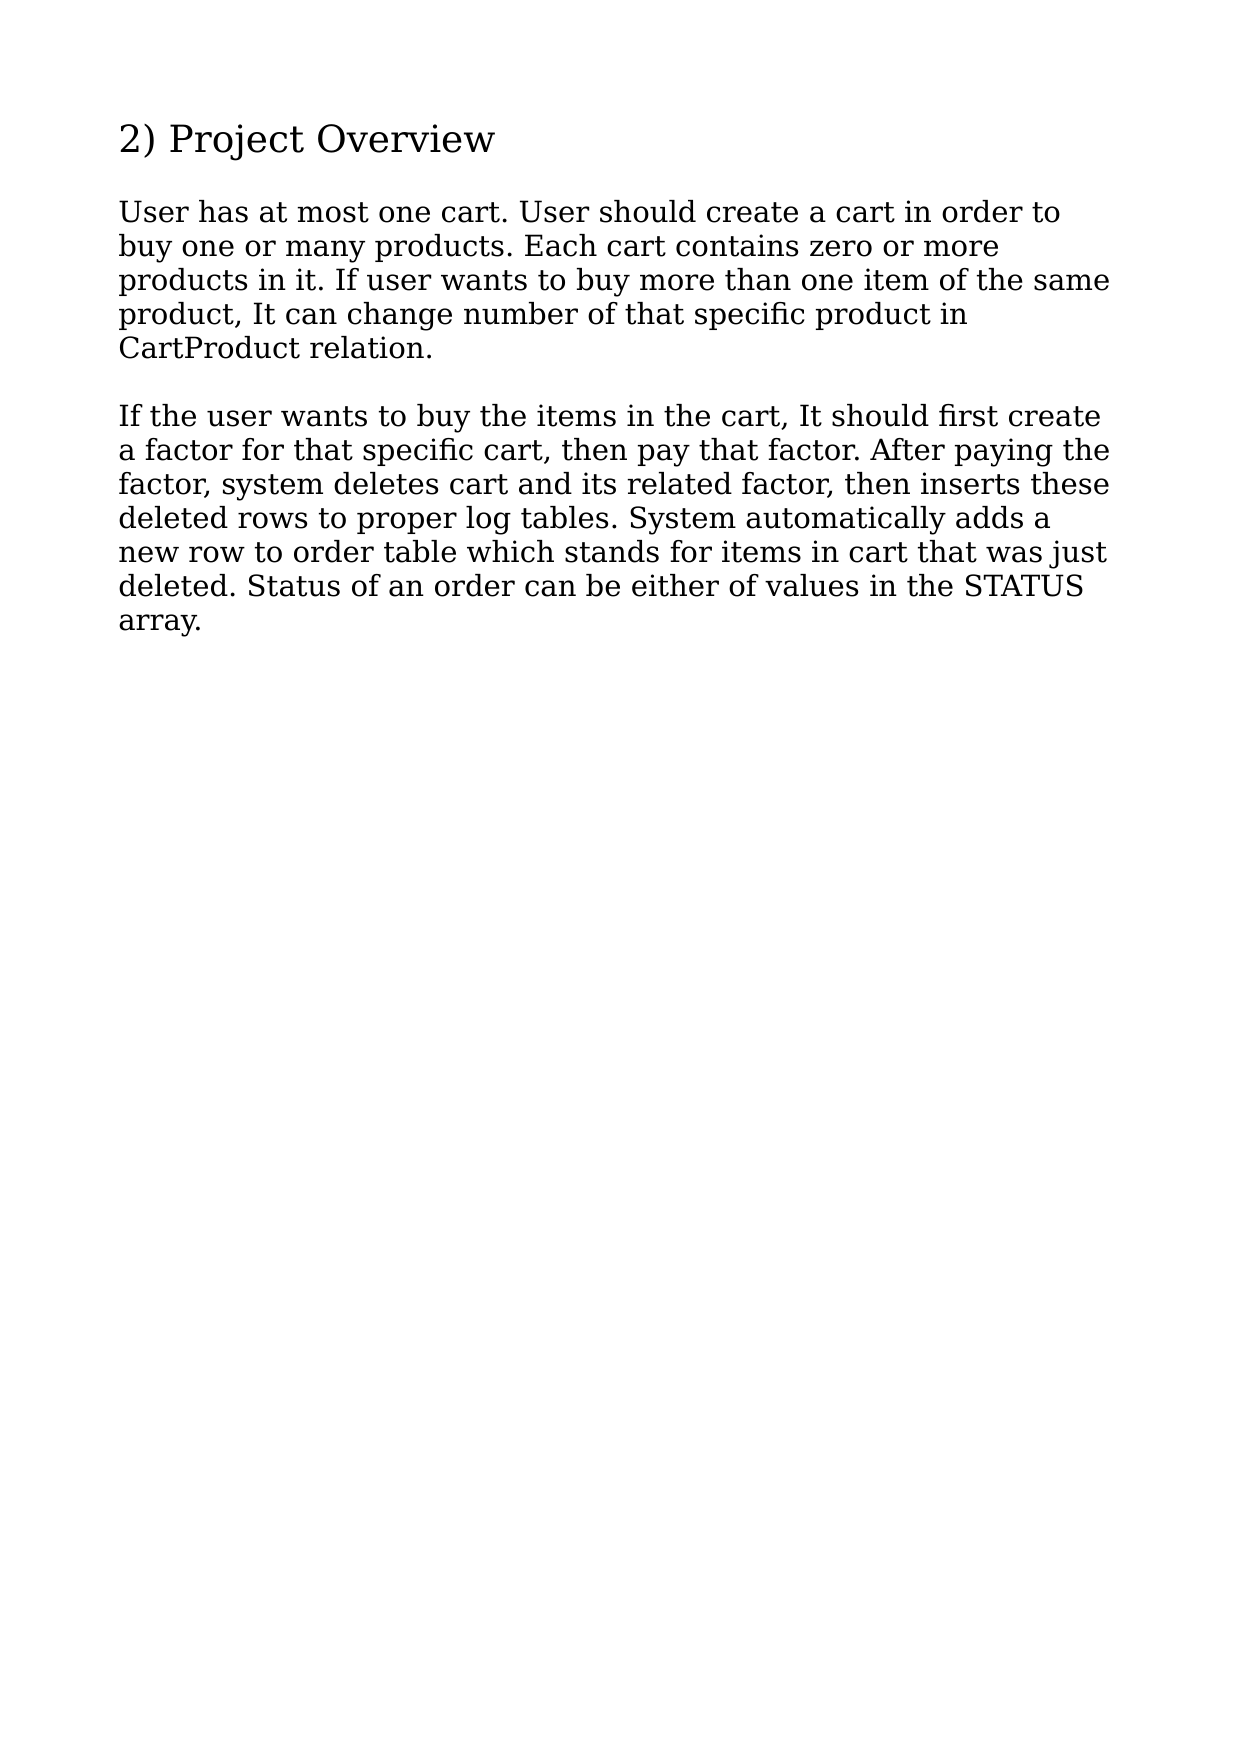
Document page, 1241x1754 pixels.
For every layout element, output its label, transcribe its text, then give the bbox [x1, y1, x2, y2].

text 2) Project Overview [118, 118, 1122, 162]
text User has at most one cart. User should create a cart in order to buy one or many products. Each cart contains zero or more products in it. If user wants to buy more than one item of the same product, It can change number of that specific product in CartProduct relation. [118, 196, 1122, 366]
text If the user wants to buy the items in the cart, It should first create a factor for that specific cart, then pay that factor. After paying the factor, system deletes cart and its related factor, then inserts these deleted rows to proper log tables. System automatically adds a new row to order table which stands for items in cart that was just deleted. Status of an order can be either of values in the STATUS array. [118, 399, 1122, 637]
